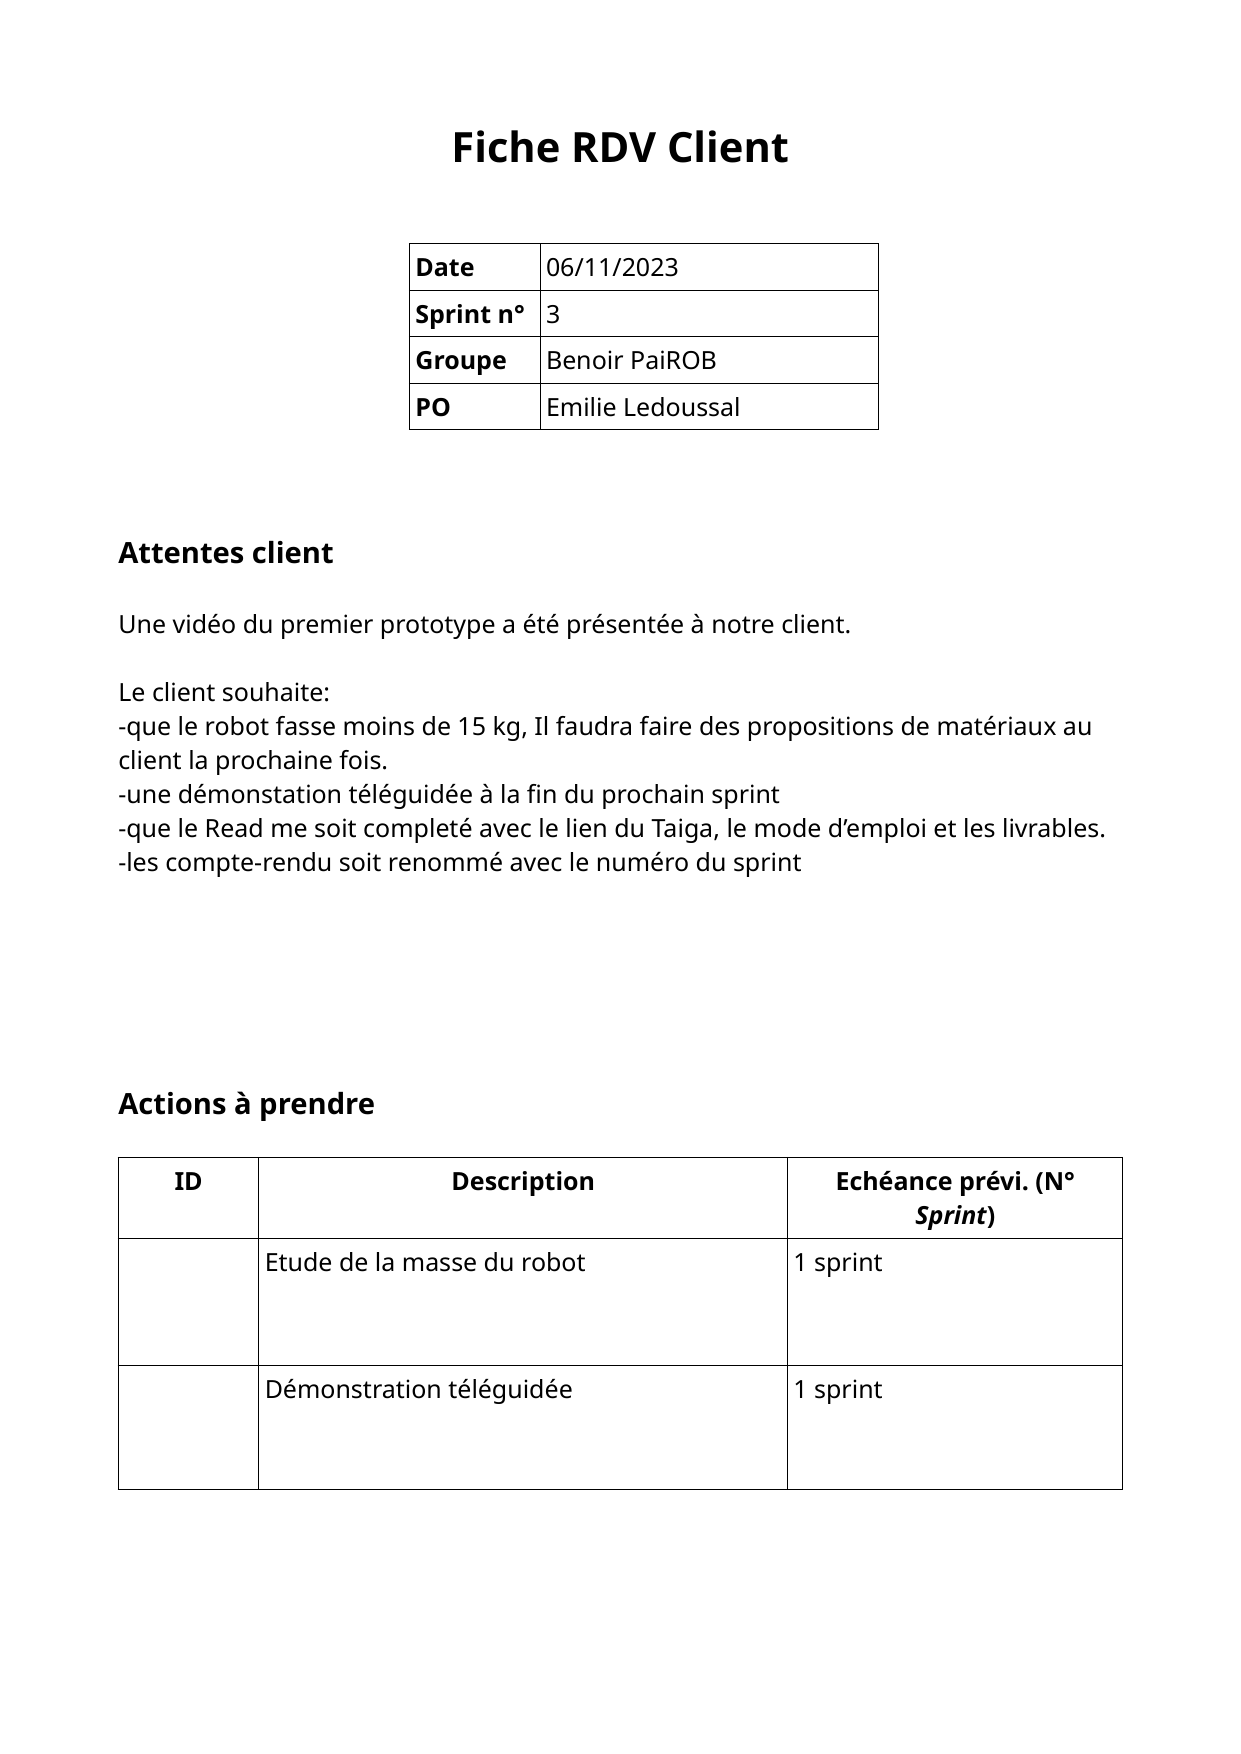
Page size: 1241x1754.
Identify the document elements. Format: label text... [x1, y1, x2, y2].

table_header Description [259, 1158, 787, 1237]
table_cell Benoir PaiROB [541, 337, 878, 383]
text Fiche RDV Client [118, 118, 1122, 175]
table_cell [119, 1366, 258, 1489]
table_cell Sprint n° [410, 291, 540, 336]
text Attentes client [118, 532, 1122, 572]
table_header Date [410, 244, 540, 289]
table_cell Emilie Ledoussal [541, 384, 878, 429]
text -que le robot fasse moins de 15 kg, Il faudra faire des propositions de matériaux au client la prochaine fois. [118, 708, 1122, 777]
table_cell Démonstration téléguidée [259, 1366, 787, 1489]
table_cell Etude de la masse du robot [259, 1239, 787, 1365]
table_cell 1 sprint [788, 1366, 1122, 1489]
table_cell 1 sprint [788, 1239, 1122, 1365]
text -que le Read me soit completé avec le lien du Taiga, le mode d’emploi et les livrables. [118, 811, 1122, 845]
table_header Echéance prévi. (N° Sprint) [788, 1158, 1122, 1237]
table_cell 3 [541, 291, 878, 336]
table_header ID [119, 1158, 258, 1237]
text Actions à prendre [118, 1083, 1122, 1123]
table_cell PO [410, 384, 540, 429]
table_header 06/11/2023 [541, 244, 878, 289]
text Le client souhaite: [118, 674, 1122, 708]
text -une démonstation téléguidée à la fin du prochain sprint [118, 777, 1122, 811]
text -les compte-rendu soit renommé avec le numéro du sprint [118, 845, 1122, 879]
table_cell Groupe [410, 337, 540, 383]
text Une vidéo du premier prototype a été présentée à notre client. [118, 606, 1122, 640]
table_cell [119, 1239, 258, 1365]
